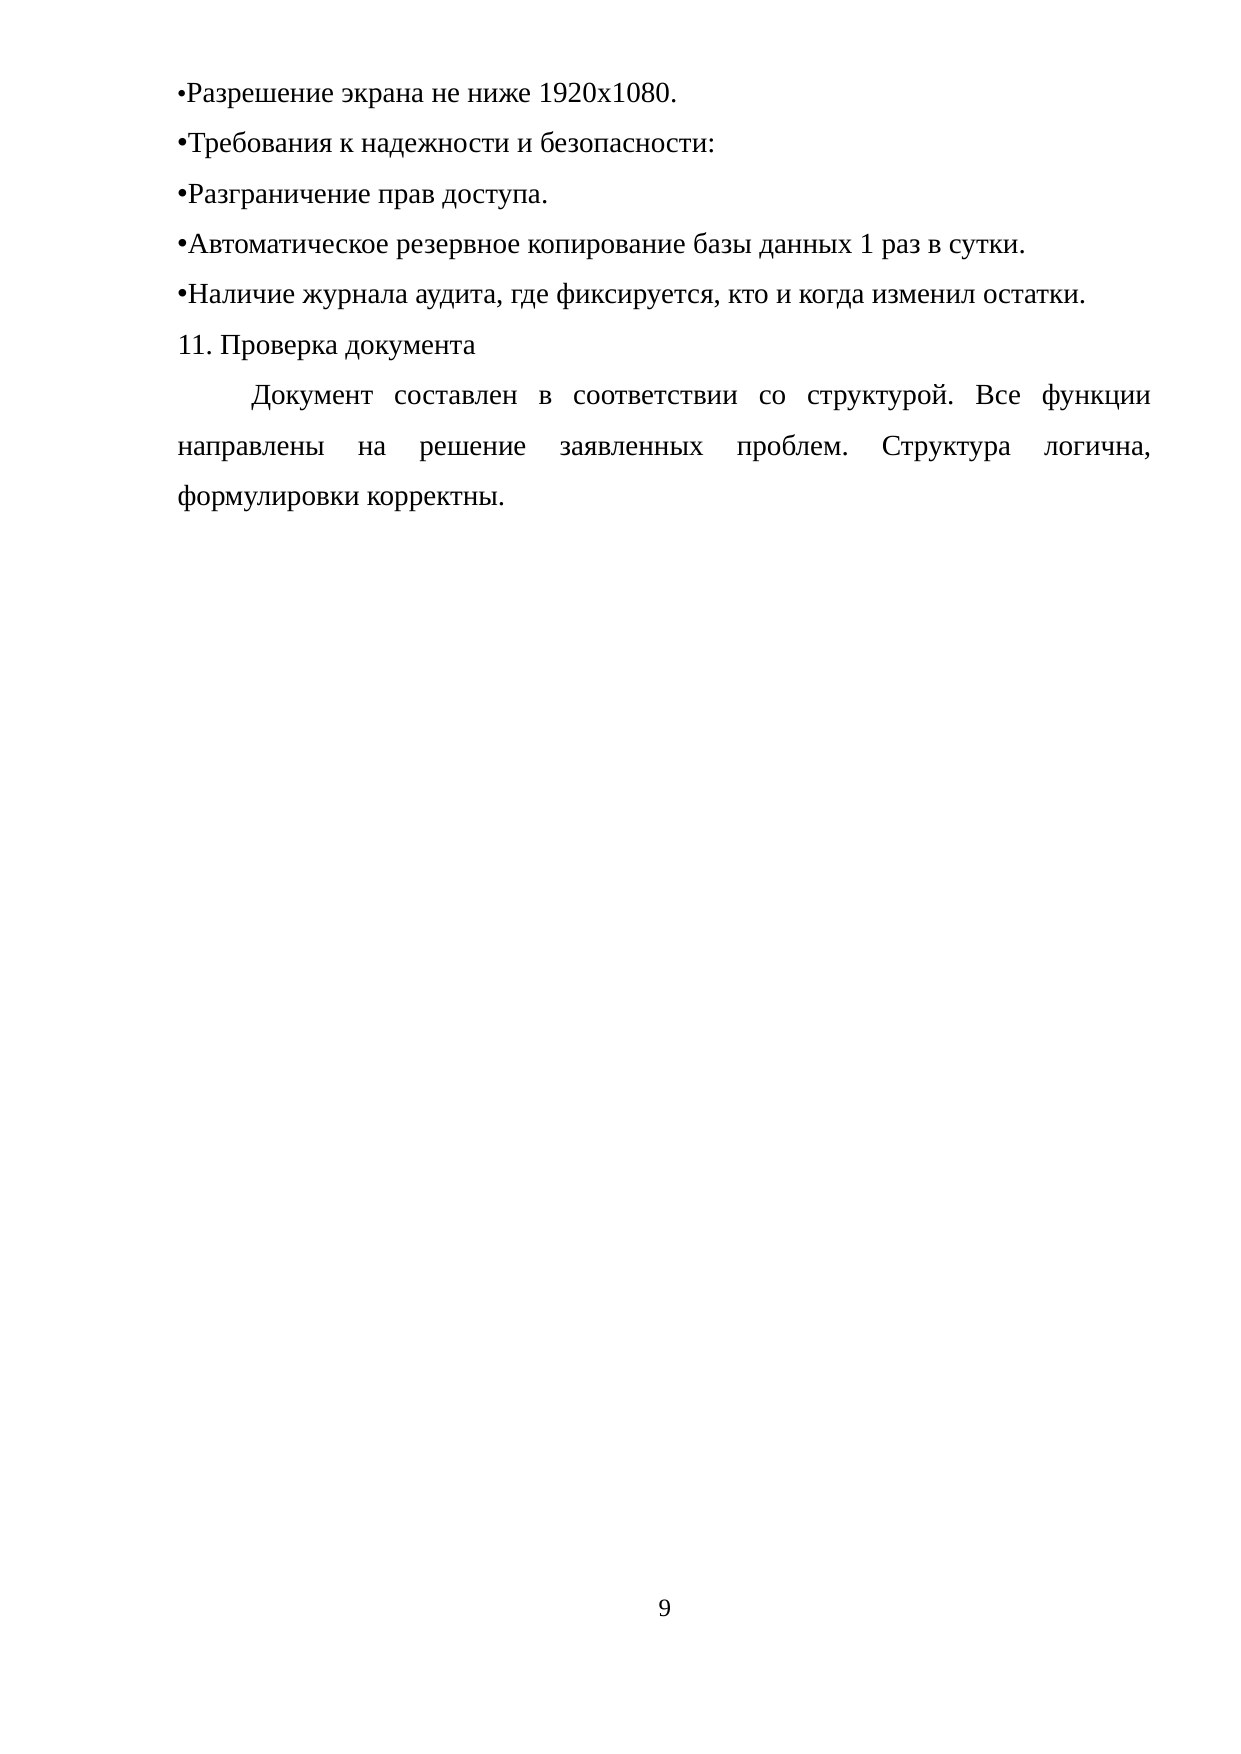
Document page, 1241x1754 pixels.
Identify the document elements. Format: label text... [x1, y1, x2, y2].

list Требования к надежности и безопасности: [177, 125, 1152, 159]
list Разграничение прав доступа. [177, 176, 1152, 209]
list Наличие журнала аудита, где фиксируется, кто и когда изменил остатки. [177, 277, 1152, 310]
list Разрешение экрана не ниже 1920x1080. [177, 75, 1152, 108]
list Автоматическое резервное копирование базы данных 1 раз в сутки. [177, 226, 1152, 260]
text Документ составлен в соответствии со структурой. Все функции направлены на решение заявленных проблем. Структура логична, формулировки корректны. [177, 377, 1152, 511]
text 11. Проверка документа [177, 327, 1152, 361]
